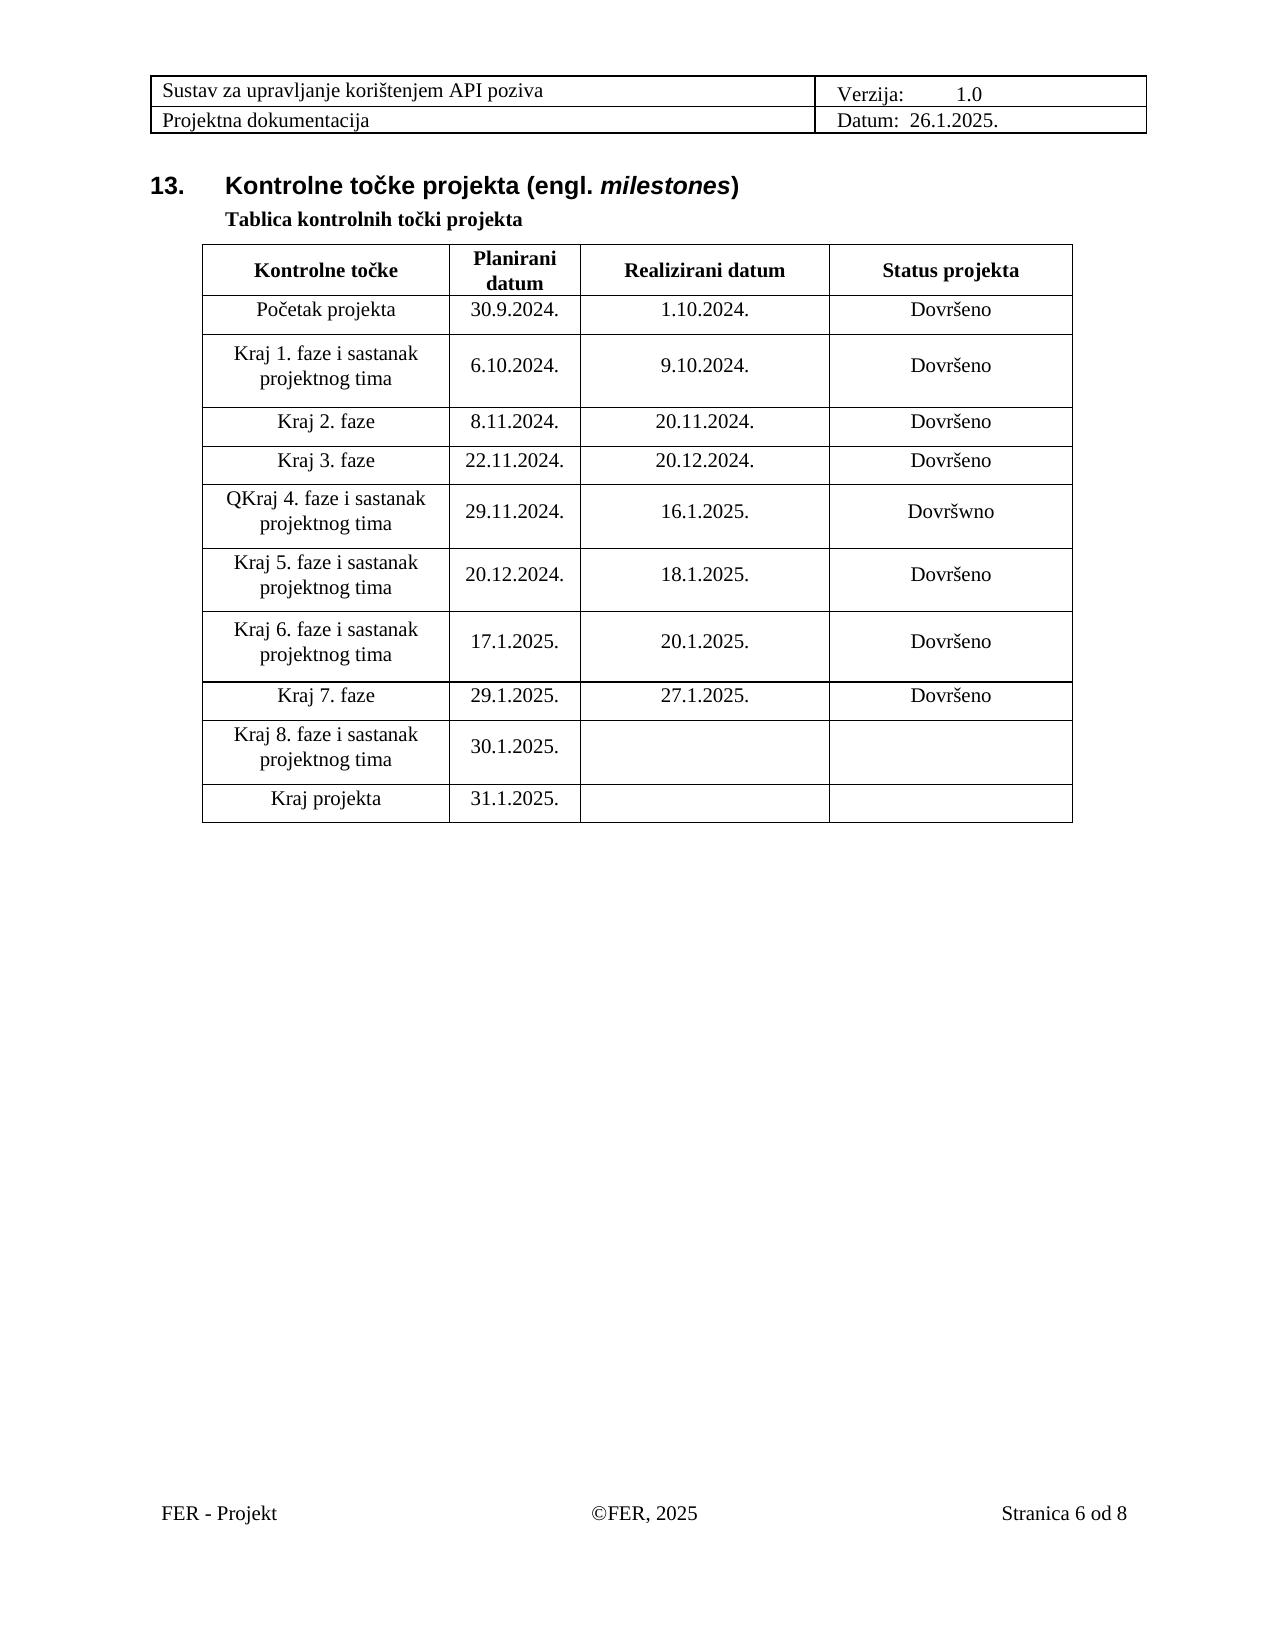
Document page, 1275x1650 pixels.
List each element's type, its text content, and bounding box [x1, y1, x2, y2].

table_cell Dovršeno [830, 612, 1072, 681]
table_cell Kraj 6. faze i sastanak projektnog tima [203, 612, 449, 681]
text Tablica kontrolnih točki projekta [225, 206, 1125, 231]
table_cell Dovršeno [830, 335, 1072, 407]
table_cell 8.11.2024. [450, 408, 580, 446]
table_cell 20.12.2024. [581, 447, 829, 484]
table_cell 30.1.2025. [450, 721, 580, 783]
table_cell 29.1.2025. [450, 683, 580, 720]
table_cell 1.10.2024. [581, 296, 829, 333]
table_cell 9.10.2024. [581, 335, 829, 407]
table_cell 20.12.2024. [450, 549, 580, 611]
table_cell Početak projekta [203, 296, 449, 333]
table_cell [830, 785, 1072, 822]
table_cell Kraj 8. faze i sastanak projektnog tima [203, 721, 449, 783]
table_cell Dovršeno [830, 549, 1072, 611]
table_header Status projekta [830, 245, 1072, 295]
table_cell Kraj projekta [203, 785, 449, 822]
table_cell Dovršeno [830, 683, 1072, 720]
table_cell 16.1.2025. [581, 485, 829, 548]
table_cell Dovršeno [830, 408, 1072, 446]
table_header Planirani datum [450, 245, 580, 295]
subtitle Kontrolne točke projekta (engl. milestones) [150, 171, 1125, 200]
table_cell 20.1.2025. [581, 612, 829, 681]
table_cell 17.1.2025. [450, 612, 580, 681]
table_cell [581, 785, 829, 822]
table_cell 20.11.2024. [581, 408, 829, 446]
table_cell 18.1.2025. [581, 549, 829, 611]
table_cell 6.10.2024. [450, 335, 580, 407]
table_cell Dovršeno [830, 296, 1072, 333]
table_cell Kraj 3. faze [203, 447, 449, 484]
table_header Kontrolne točke [203, 245, 449, 295]
table_cell 27.1.2025. [581, 683, 829, 720]
table_cell 22.11.2024. [450, 447, 580, 484]
table_cell Dovršeno [830, 447, 1072, 484]
table_cell 31.1.2025. [450, 785, 580, 822]
table_cell Kraj 1. faze i sastanak projektnog tima [203, 335, 449, 407]
table_cell [581, 721, 829, 783]
table_cell QKraj 4. faze i sastanak projektnog tima [203, 485, 449, 548]
table_cell [830, 721, 1072, 783]
table_cell Kraj 7. faze [203, 683, 449, 720]
table_cell Dovršwno [830, 485, 1072, 548]
table_cell Kraj 5. faze i sastanak projektnog tima [203, 549, 449, 611]
table_cell Kraj 2. faze [203, 408, 449, 446]
table_cell 30.9.2024. [450, 296, 580, 333]
table_header Realizirani datum [581, 245, 829, 295]
table_cell 29.11.2024. [450, 485, 580, 548]
